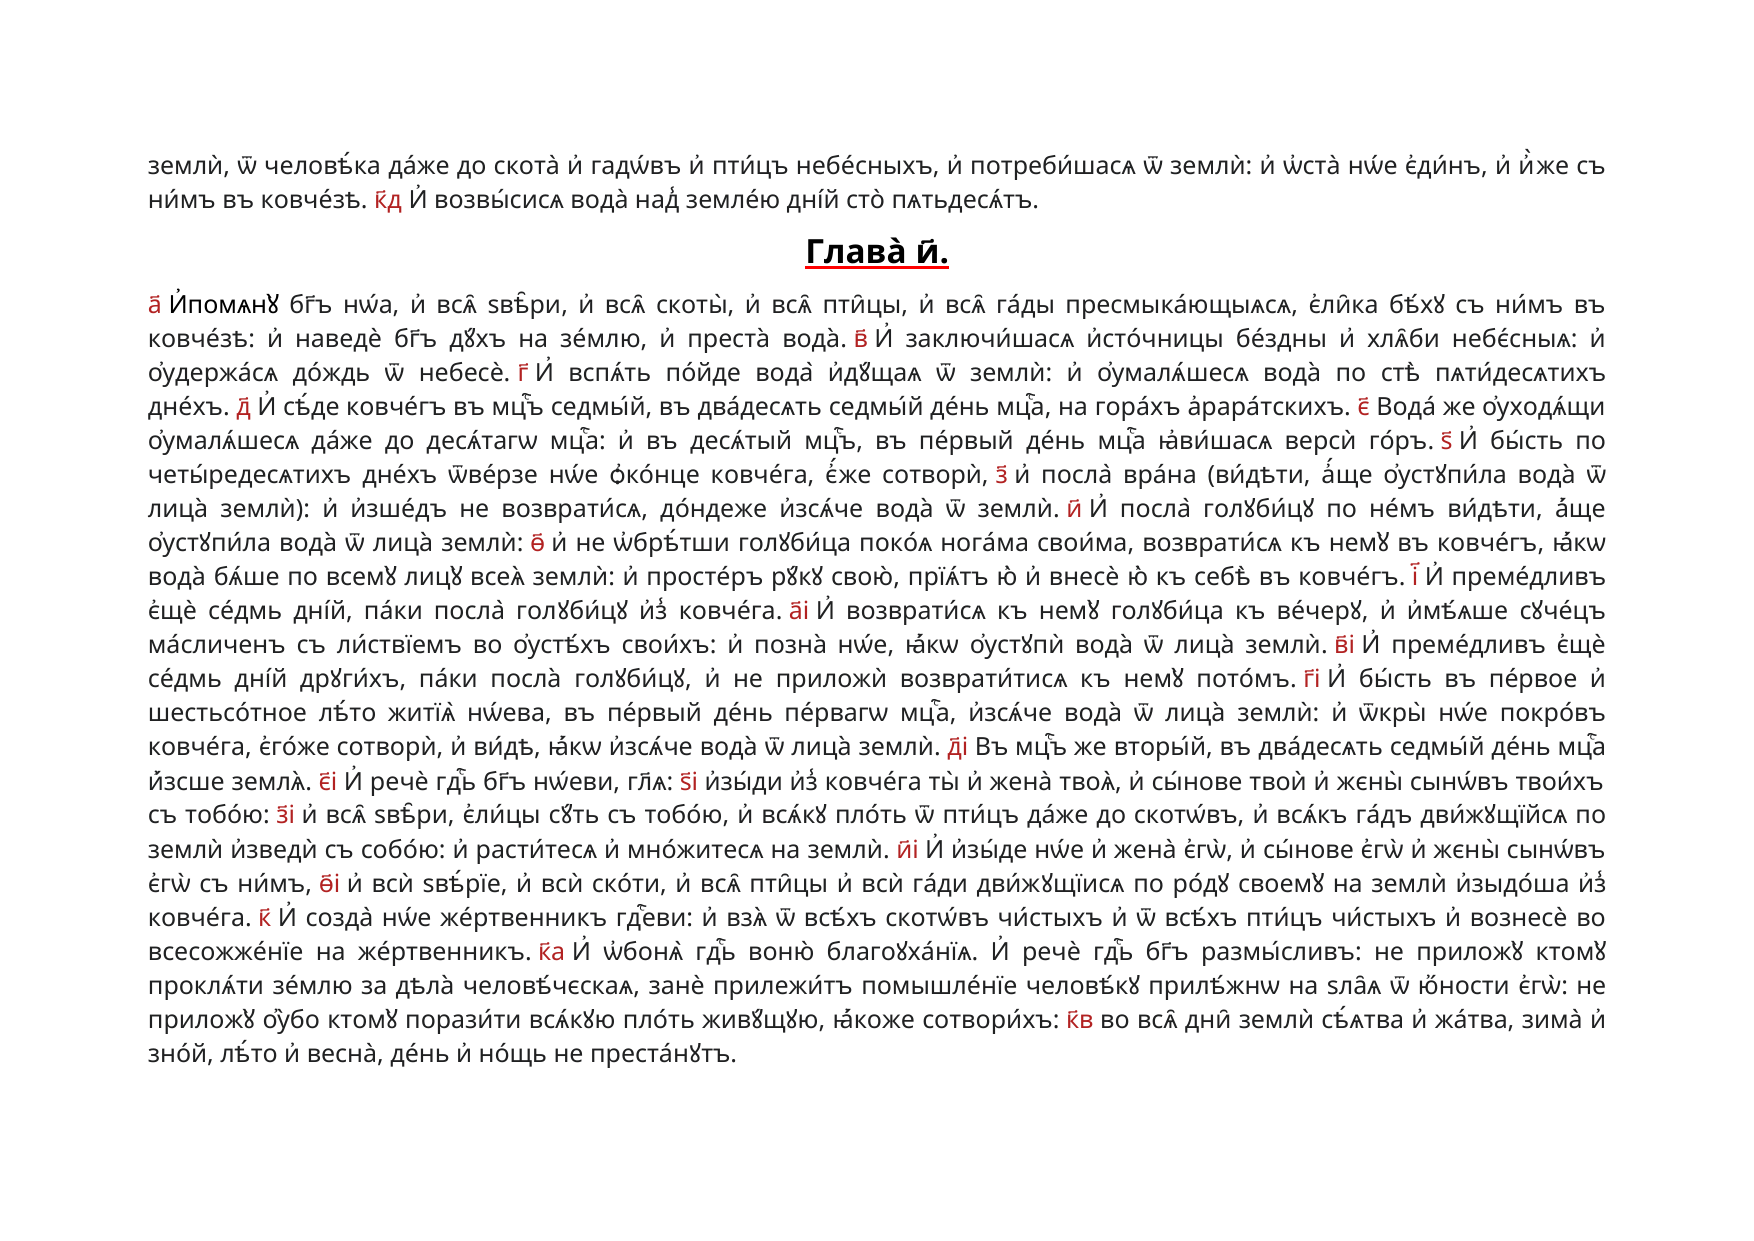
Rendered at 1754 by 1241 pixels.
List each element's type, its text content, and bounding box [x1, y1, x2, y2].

text землѝ, ѿ человѣ́ка да́же до скота̀ и҆ гадѡ́въ и҆ пти́цъ небе́сныхъ, и҆ потреби́шасѧ ѿ землѝ: и҆ ѡ҆ста̀ нѡ́е є҆ди́нъ, и҆ и҆̀же съ ни́мъ въ ковче́зѣ. к҃д И҆ возвы́сисѧ вода̀ над̾ земле́ю дні́й сто̀ пѧтьдесѧ́тъ. [148, 148, 1606, 216]
text а҃ И҆помѧнꙋ̀ бг҃ъ нѡ́а, и҆ всѧ̑ ѕвѣ̑ри, и҆ всѧ̑ скоты̀, и҆ всѧ̑ пти̑цы, и҆ всѧ̑ га́ды пресмыка́ющыѧсѧ, є҆ли̑ка бѣ́хꙋ съ ни́мъ въ ковче́зѣ: и҆ наведѐ бг҃ъ дꙋ́хъ на зе́млю, и҆ преста̀ вода̀. в҃ И҆ заключи́шасѧ и҆сто́чницы бе́здны и҆ хлѧ̑би небє́сныѧ: и҆ ѹ҆держа́сѧ до́ждь ѿ небесѐ. г҃ И҆ вспѧ́ть по́йде вода̀ и҆дꙋ́щаѧ ѿ землѝ: и҆ ѹ҆малѧ́шесѧ вода̀ по стѣ̀ пѧти́десѧтихъ дне́хъ. д҃ И҆ сѣ́де ковче́гъ въ мцⷭ҇ъ седмы́й, въ два́десѧть седмы́й де́нь мцⷭ҇а, на гора́хъ а҆рара́тскихъ. є҃ Вода́ же ѹ҆ходѧ́щи ѹ҆малѧ́шесѧ да́же до десѧ́тагѡ мцⷭ҇а: и҆ въ десѧ́тый мцⷭ҇ъ, въ пе́рвый де́нь мцⷭ҇а ꙗ҆ви́шасѧ версѝ го́ръ. ѕ҃ И҆ бы́сть по четы́редесѧтихъ дне́хъ ѿве́рзе нѡ́е ѻ҆ко́нце ковче́га, є҆́же сотворѝ, з҃ и҆ посла̀ вра́на (ви́дѣти, а҆́ще ѹ҆стꙋпи́ла вода̀ ѿ лица̀ землѝ): и҆ и҆зше́дъ не возврати́сѧ, до́ндеже и҆зсѧ́че вода̀ ѿ землѝ. и҃ И҆ посла̀ голꙋби́цꙋ по не́мъ ви́дѣти, а҆́ще ѹ҆стꙋпи́ла вода̀ ѿ лица̀ землѝ: ѳ҃ и҆ не ѡ҆брѣ́тши голꙋби́ца поко́ѧ нога́ма свои́ма, возврати́сѧ къ немꙋ̀ въ ковче́гъ, ꙗ҆́кѡ вода̀ бѧ́ше по всемꙋ̀ лицꙋ̀ всеѧ̀ землѝ: и҆ просте́ръ рꙋ́кꙋ свою̀, прїѧ́тъ ю҆̀ и҆ внесѐ ю҆̀ къ себѣ̀ въ ковче́гъ. і҃ И҆ преме́дливъ є҆щѐ се́дмь дні́й, па́ки посла̀ голꙋби́цꙋ и҆з̾ ковче́га. а҃і И҆ возврати́сѧ къ немꙋ̀ голꙋби́ца къ ве́черꙋ, и҆ и҆мѣ́ѧше сꙋче́цъ ма́сличенъ съ ли́ствїемъ во ѹ҆стѣ́хъ свои́хъ: и҆ позна̀ нѡ́е, ꙗ҆́кѡ ѹ҆стꙋпѝ вода̀ ѿ лица̀ землѝ. в҃і И҆ преме́дливъ є҆щѐ се́дмь дні́й дрꙋги́хъ, па́ки посла̀ голꙋби́цꙋ, и҆ не приложѝ возврати́тисѧ къ немꙋ̀ пото́мъ. г҃і И҆ бы́сть въ пе́рвое и҆ шестьсо́тное лѣ́то житїѧ̀ нѡ́ева, въ пе́рвый де́нь пе́рвагѡ мцⷭ҇а, и҆зсѧ́че вода̀ ѿ лица̀ землѝ: и҆ ѿкры̀ нѡ́е покро́въ ковче́га, є҆го́же сотворѝ, и҆ ви́дѣ, ꙗ҆́кѡ и҆зсѧ́че вода̀ ѿ лица̀ землѝ. д҃і Въ мцⷭ҇ъ же вторы́й, въ два́десѧть седмы́й де́нь мцⷭ҇а и҆́зсше землѧ̀. є҃і И҆ речѐ гдⷭ҇ь бг҃ъ нѡ́еви, гл҃ѧ: ѕ҃і и҆зы́ди и҆з̾ ковче́га ты̀ и҆ жена̀ твоѧ̀, и҆ сы́нове твоѝ и҆ жєны̀ сынѡ́въ твои́хъ съ тобо́ю: з҃і и҆ всѧ̑ ѕвѣ̑ри, є҆ли́цы сꙋ́ть съ тобо́ю, и҆ всѧ́кꙋ пло́ть ѿ пти́цъ да́же до скотѡ́въ, и҆ всѧ́къ га́дъ дви́жꙋщїйсѧ по землѝ и҆зведѝ съ собо́ю: и҆ расти́тесѧ и҆ мно́житесѧ на землѝ. и҃і И҆ и҆зы́де нѡ́е и҆ жена̀ є҆гѡ̀, и҆ сы́нове є҆гѡ̀ и҆ жєны̀ сынѡ́въ є҆гѡ̀ съ ни́мъ, ѳ҃і и҆ всѝ ѕвѣ́рїе, и҆ всѝ ско́ти, и҆ всѧ̑ пти̑цы и҆ всѝ га́ди дви́жꙋщїисѧ по ро́дꙋ своемꙋ̀ на землѝ и҆зыдо́ша и҆з̾ ковче́га. к҃ И҆ созда̀ нѡ́е же́ртвенникъ гдⷭ҇еви: и҆ взѧ̀ ѿ всѣ́хъ скотѡ́въ чи́стыхъ и҆ ѿ всѣ́хъ пти́цъ чи́стыхъ и҆ вознесѐ во всесожже́нїе на же́ртвенникъ. к҃а И҆ ѡ҆бонѧ̀ гдⷭ҇ь воню̀ благоꙋха́нїѧ. И҆ речѐ гдⷭ҇ь бг҃ъ размы́сливъ: не приложꙋ̀ ктомꙋ̀ проклѧ́ти зе́млю за дѣла̀ человѣ́чєскаѧ, занѐ прилежи́тъ помышле́нїе человѣ́кꙋ прилѣ́жнѡ на ѕла̑ѧ ѿ ю҆́ности є҆гѡ̀: не приложꙋ̀ ѹ҆̀бо ктомꙋ̀ порази́ти всѧ́кꙋю пло́ть живꙋ́щꙋю, ꙗ҆́коже сотвори́хъ: к҃в во всѧ̑ дни̑ землѝ сѣ́ѧтва и҆ жа́тва, зима̀ и҆ зно́й, лѣ́то и҆ весна̀, де́нь и҆ но́щь не преста́нꙋтъ. [148, 286, 1606, 1070]
text Глава̀ и҃. [148, 228, 1606, 274]
